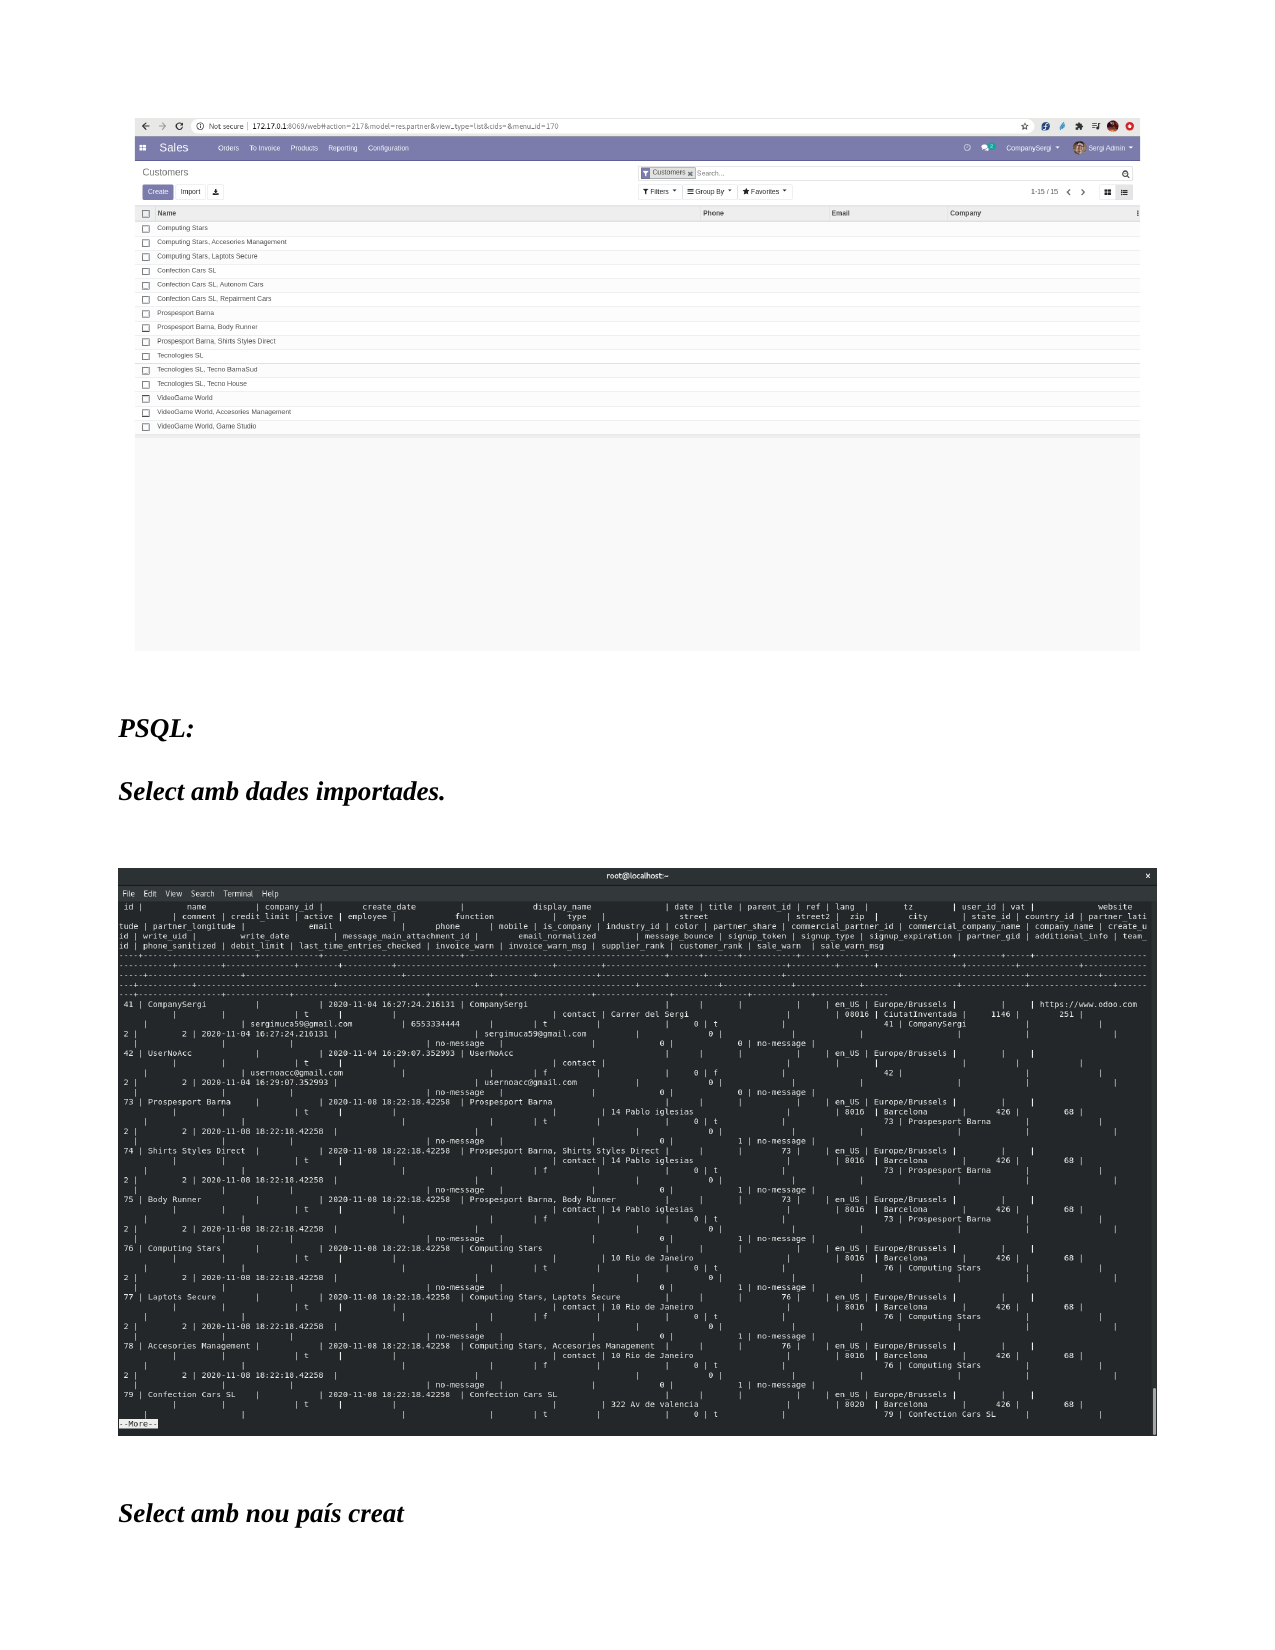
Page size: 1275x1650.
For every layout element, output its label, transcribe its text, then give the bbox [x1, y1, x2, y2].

picture [134, 118, 1141, 651]
picture [118, 868, 1157, 1436]
text Select amb dades importades. [118, 775, 1157, 806]
text Select amb nou país creat [118, 1498, 1157, 1529]
text PSQL: [118, 712, 1157, 743]
